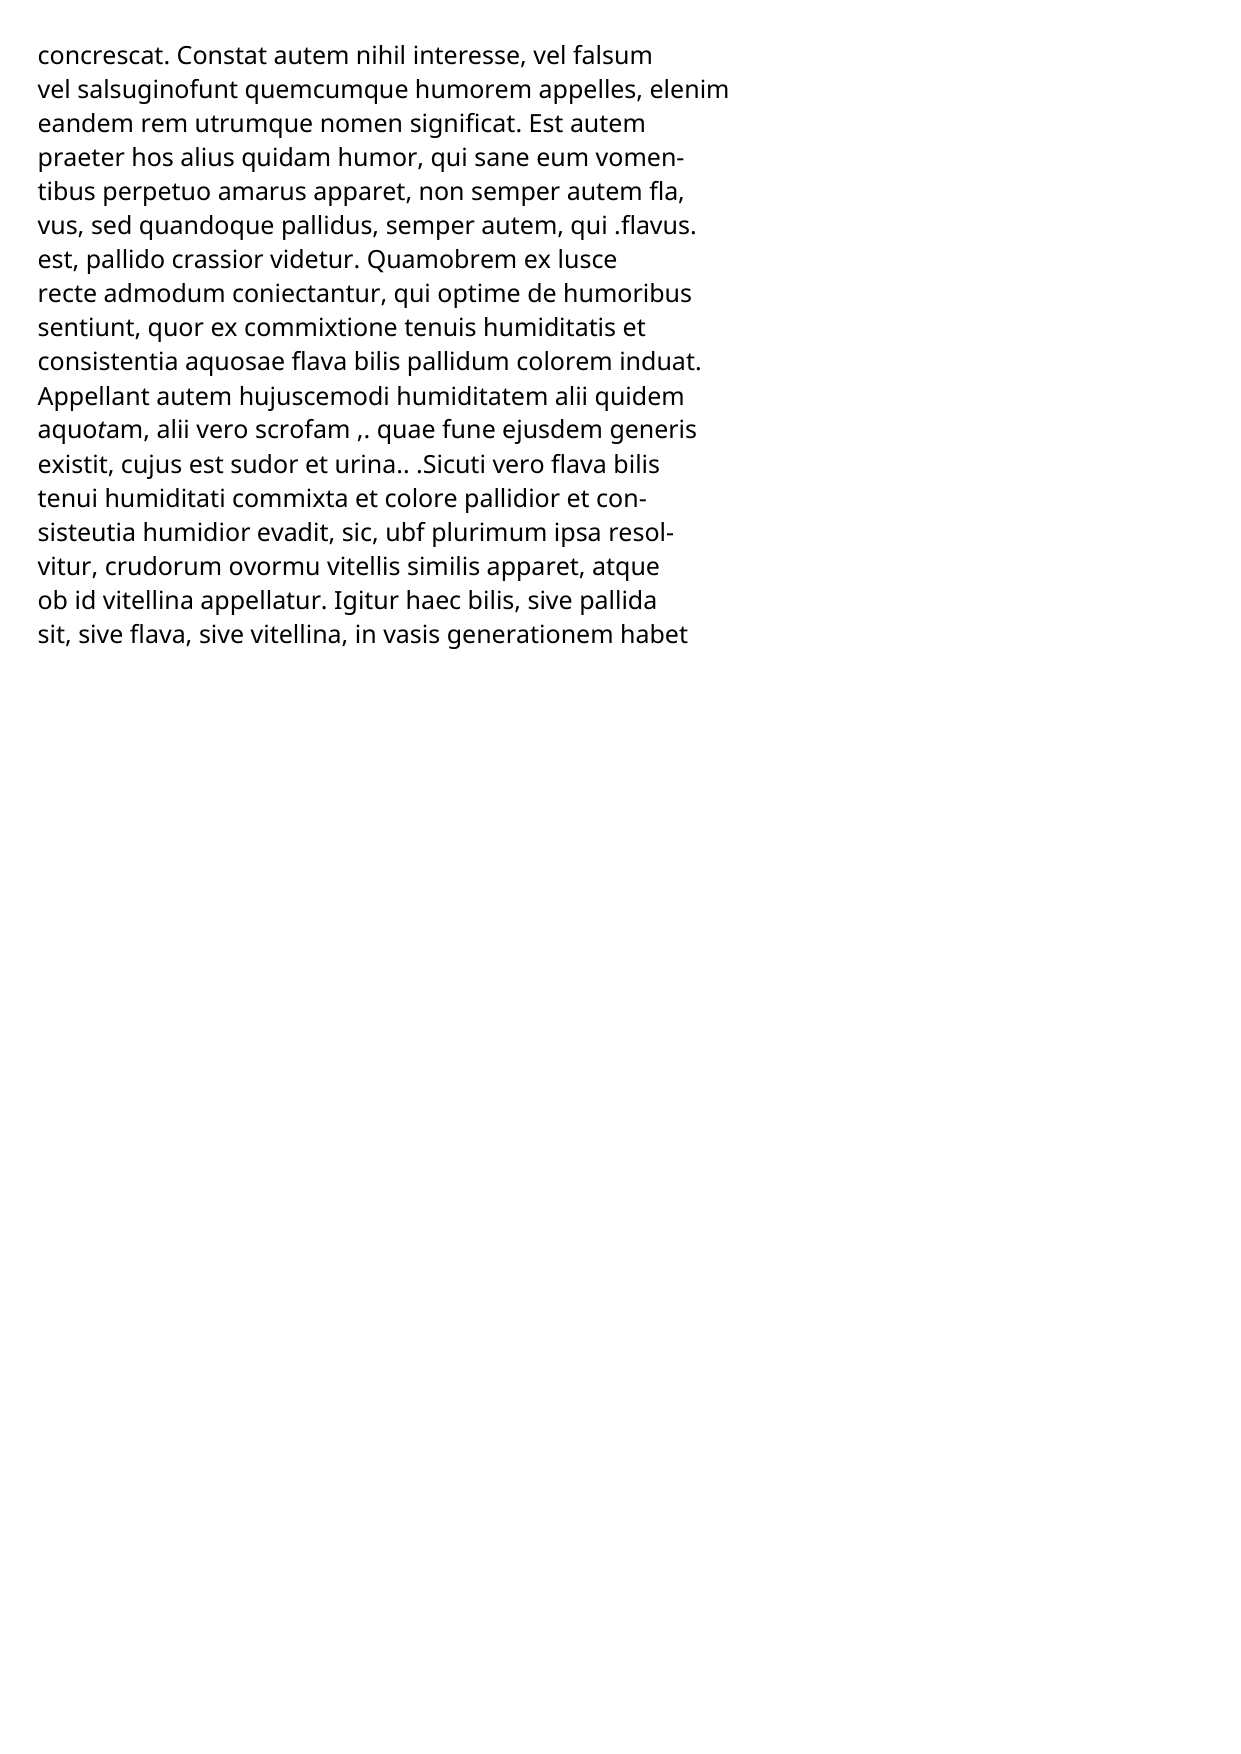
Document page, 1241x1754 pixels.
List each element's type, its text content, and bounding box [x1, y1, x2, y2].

text concrescat. Constat autem nihil interesse, vel falsum vel salsuginofunt quemcumque humorem appelles, elenim eandem rem utrumque nomen significat. Est autem praeter hos alius quidam humor, qui sane eum vomen- tibus perpetuo amarus apparet, non semper autem fla, vus, sed quandoque pallidus, semper autem, qui .flavus. est, pallido crassior videtur. Quamobrem ex lusce recte admodum coniectantur, qui optime de humoribus sentiunt, quor ex commixtione tenuis humiditatis et consistentia aquosae flava bilis pallidum colorem induat. Appellant autem hujuscemodi humiditatem alii quidem aquotam, alii vero scrofam ,. quae fune ejusdem generis existit, cujus est sudor et urina.. .Sicuti vero flava bilis tenui humiditati commixta et colore pallidior et con- sisteutia humidior evadit, sic, ubf plurimum ipsa resol- vitur, crudorum ovormu vitellis similis apparet, atque ob id vitellina appellatur. Igitur haec bilis, sive pallida sit, sive flava, sive vitellina, in vasis generationem habet [37, 37, 1203, 651]
